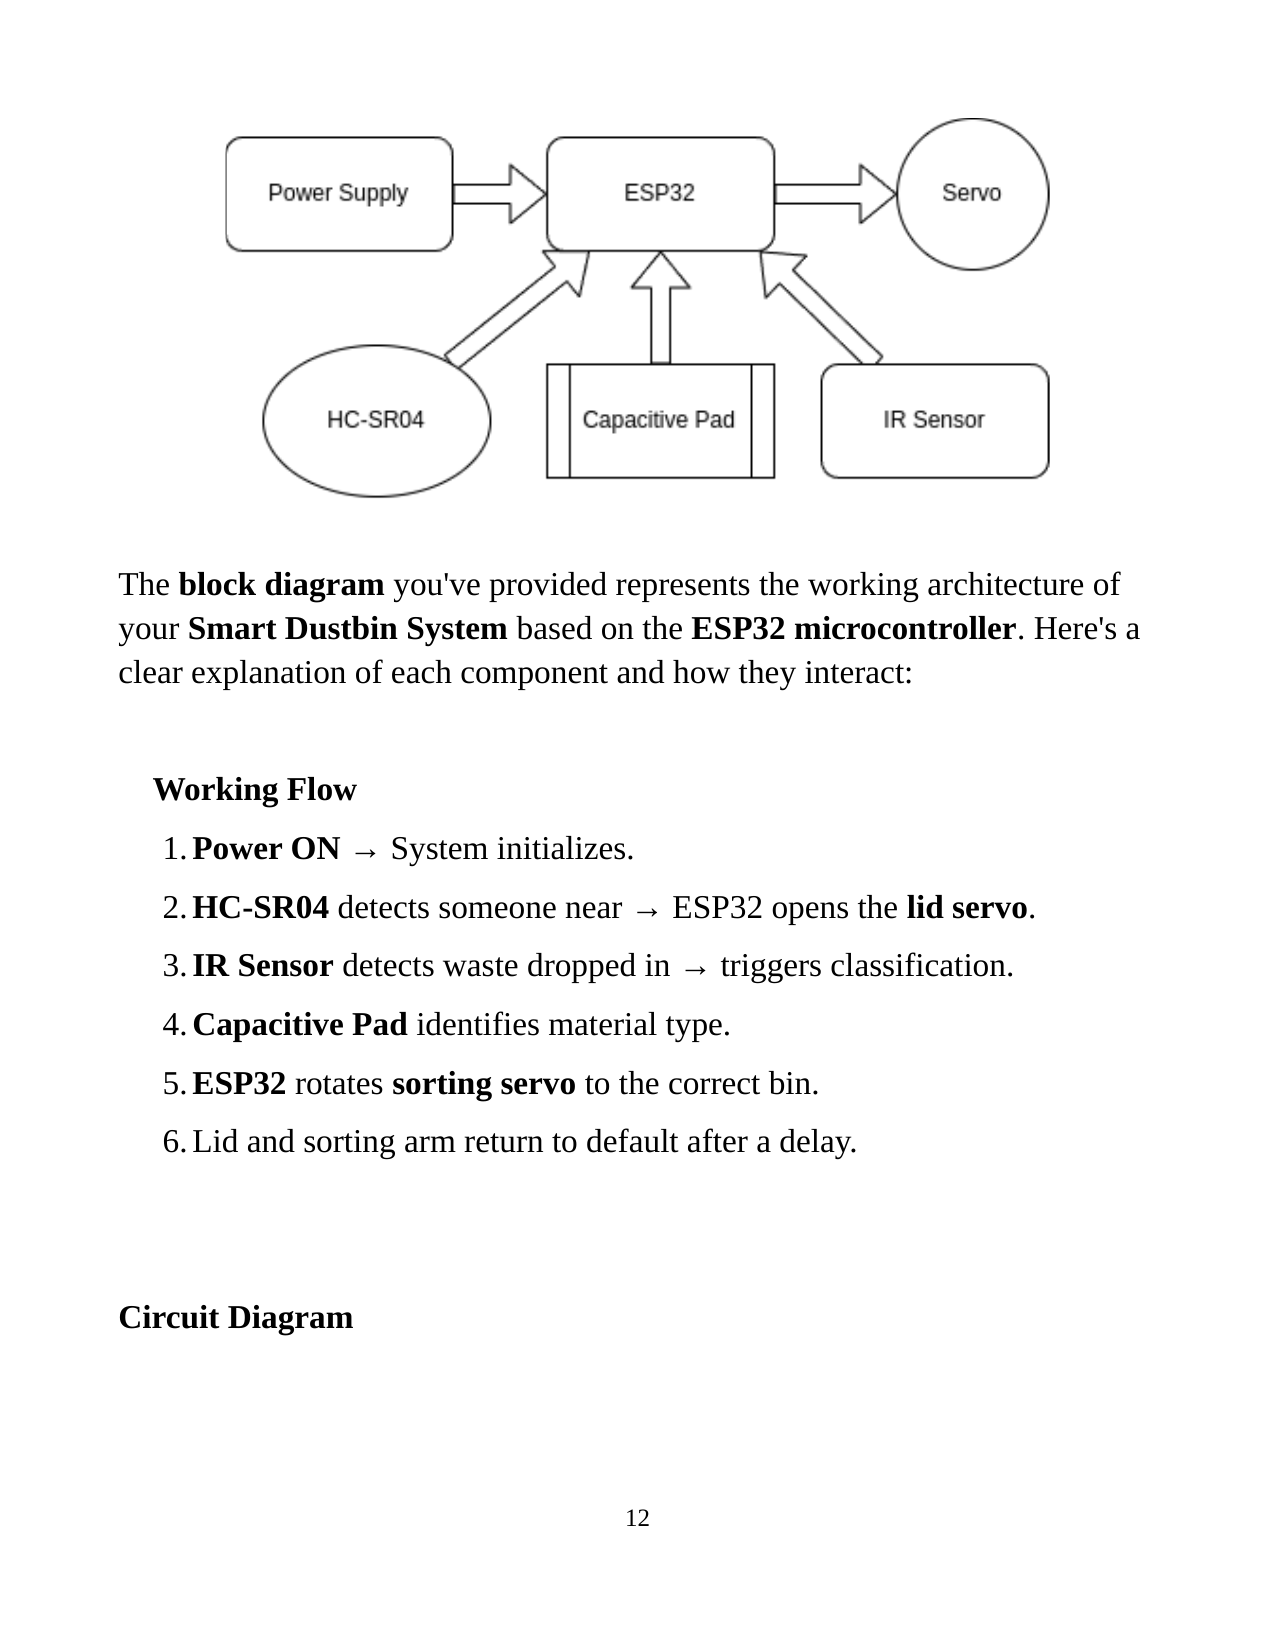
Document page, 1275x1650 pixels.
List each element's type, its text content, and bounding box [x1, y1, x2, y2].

subtitle 🔄 Working Flow [118, 770, 1157, 808]
list Lid and sorting arm return to default after a delay. [162, 1122, 1157, 1160]
picture [225, 118, 1050, 500]
list Power ON → System initializes. [162, 828, 1157, 867]
list IR Sensor detects waste dropped in → triggers classification. [162, 946, 1157, 984]
list ESP32 rotates sorting servo to the correct bin. [162, 1063, 1157, 1101]
text Circuit Diagram [118, 1297, 1157, 1336]
text The block diagram you've provided represents the working architecture of your Smart Dustbin System based on the ESP32 microcontroller. Here's a clear explanation of each component and how they interact: [118, 564, 1157, 691]
list Capacitive Pad identifies material type. [162, 1004, 1157, 1043]
list HC-SR04 detects someone near → ESP32 opens the lid servo. [162, 887, 1157, 925]
